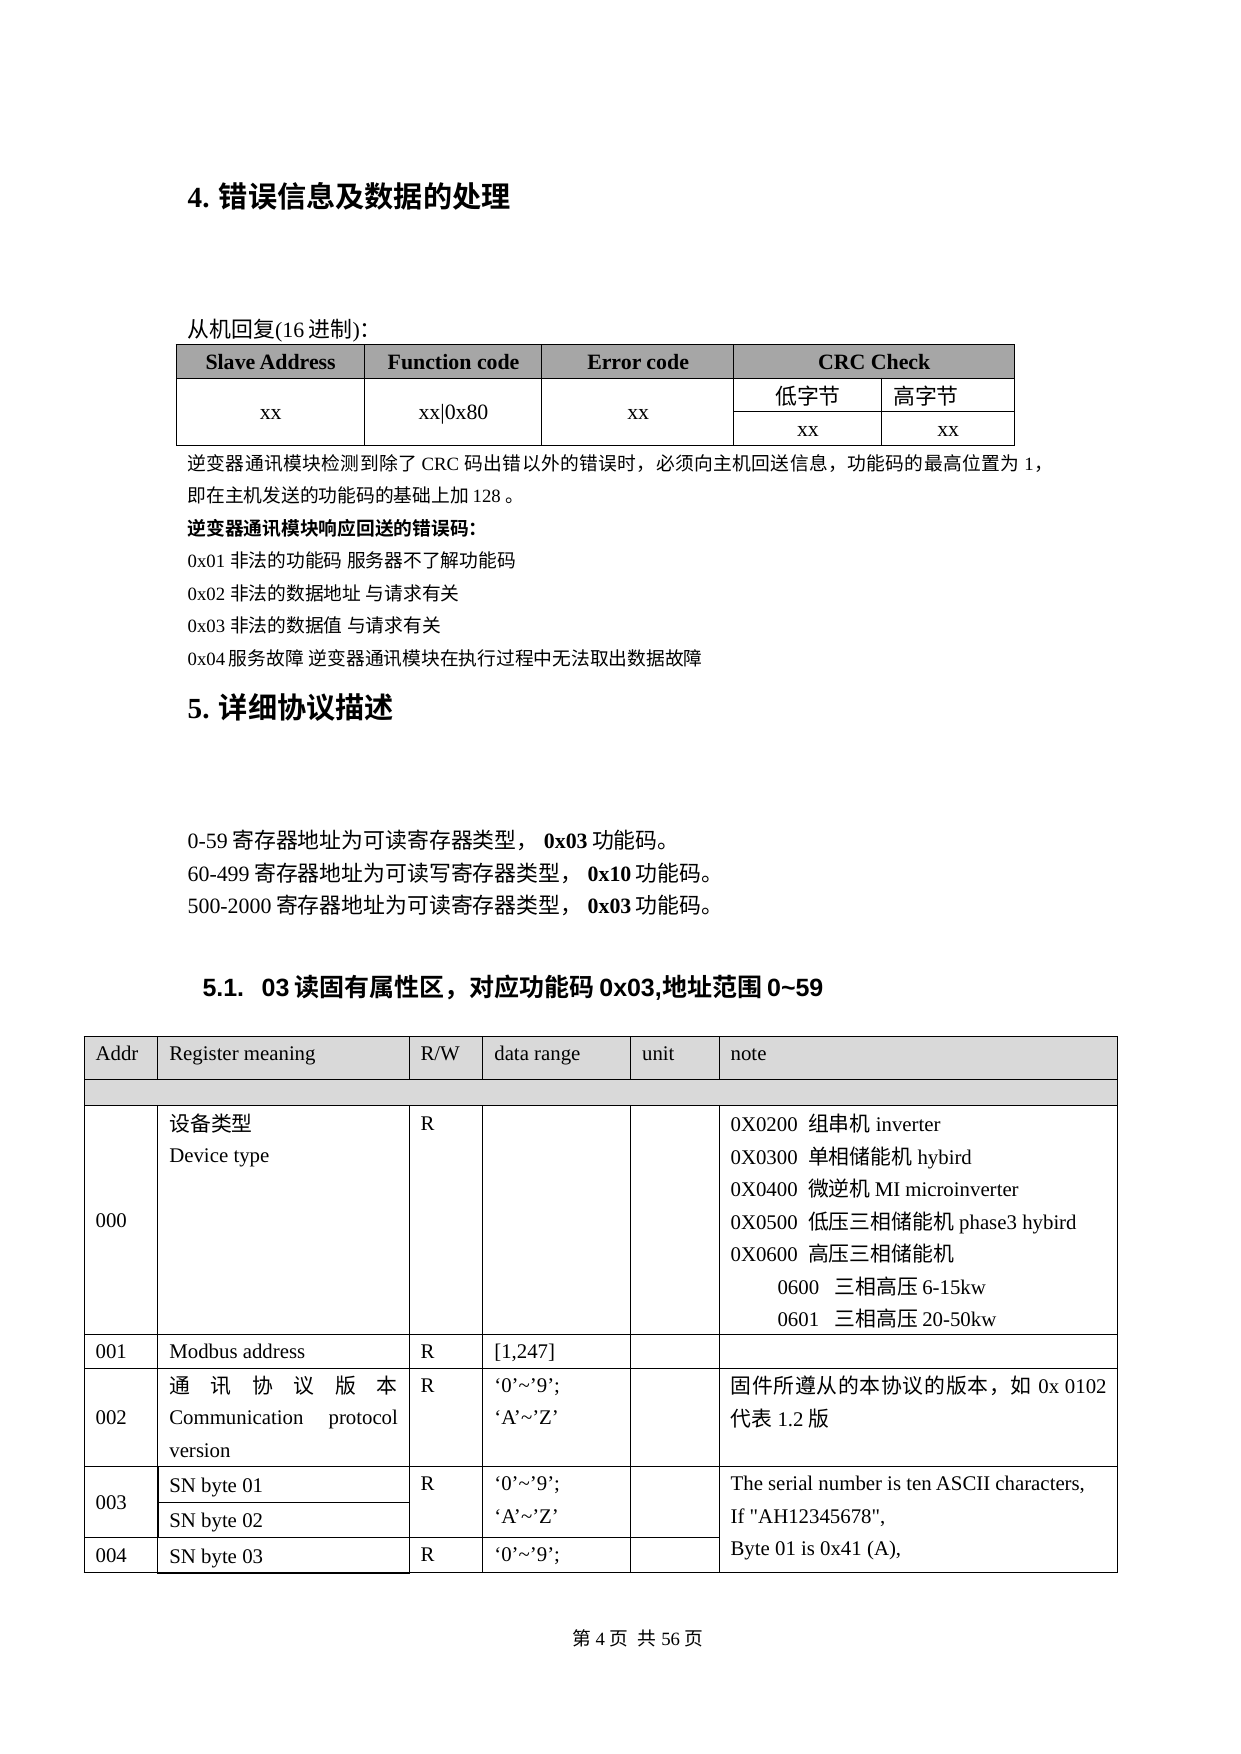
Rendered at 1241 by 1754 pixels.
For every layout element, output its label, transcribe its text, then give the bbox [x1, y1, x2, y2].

table_cell [631, 1106, 719, 1334]
table_cell 高字节 [882, 379, 1014, 411]
table_header R/W [410, 1037, 482, 1079]
table_header note [720, 1037, 1117, 1079]
table_cell 002 [85, 1369, 157, 1466]
table_cell 0X0200 组串机 inverter 0X0300 单相储能机 hybird 0X0400 微逆机MI microinverter 0X0500 低压三相储能机 phase3 hybird 0X0600 高压三相储能机 0600 三相高压6-15kw 0601 三相高压20-50kw [720, 1106, 1117, 1334]
table_cell xx [542, 379, 733, 445]
table_header Function code [365, 345, 541, 378]
table_cell xx [734, 412, 881, 445]
text 从机回复(16进制)： [187, 312, 1053, 344]
table_cell xx [177, 379, 364, 445]
table_header data range [483, 1037, 630, 1079]
table_cell 设备类型 Device type [158, 1106, 409, 1334]
text 逆变器通讯模块检测到除了CRC 码出错以外的错误时，必须向主机回送信息，功能码的最高位置为1，即在主机发送的功能码的基础上加128 。 [187, 446, 1053, 511]
table_cell [631, 1335, 719, 1367]
text 60-499寄存器地址为可读写寄存器类型， 0x10功能码。 [187, 855, 1053, 888]
table_cell 001 [85, 1335, 157, 1367]
table_cell 通讯协议版本Communication protocol version [158, 1369, 409, 1466]
table_cell [720, 1335, 1117, 1367]
table_cell xx [882, 412, 1014, 445]
table_cell The serial number is ten ASCII characters, If "AH12345678", Byte 01 is 0x41 (A), The 02nd byte is 0x48 (H), …… The 09th byte is 0x37 (7), The tenth byte is 0x38 (8). [720, 1467, 1117, 1572]
table_cell [85, 1080, 1117, 1105]
table_cell [1,247] [483, 1335, 630, 1367]
table_header CRC Check [734, 345, 1014, 378]
table_cell 000 [85, 1106, 157, 1334]
subtitle 03读固有属性区，对应功能码0x03,地址范围0~59 [202, 953, 1053, 1018]
table_cell xx|0x80 [365, 379, 541, 445]
table_header Error code [542, 345, 733, 378]
text 500-2000寄存器地址为可读寄存器类型， 0x03功能码。 [187, 888, 1053, 920]
text 0x03 非法的数据值 与请求有关 [187, 608, 1053, 641]
table_cell SN byte 02 [159, 1503, 409, 1537]
table_cell R [410, 1335, 482, 1367]
subtitle 错误信息及数据的处理 [187, 162, 1053, 227]
table_cell SN byte 01 [159, 1467, 409, 1501]
table_cell [631, 1538, 719, 1572]
subtitle 详细协议描述 [187, 673, 1053, 738]
table_header Addr [85, 1037, 157, 1079]
text 0x01 非法的功能码 服务器不了解功能码 [187, 543, 1053, 576]
table_cell R [410, 1467, 482, 1537]
table_cell [483, 1106, 630, 1334]
table_cell Modbus address [158, 1335, 409, 1367]
table_cell 固件所遵从的本协议的版本，如 0x 0102 代表 1.2 版 [720, 1369, 1117, 1466]
table_cell 003 [85, 1467, 157, 1537]
table_header Register meaning [158, 1037, 409, 1079]
table_cell [631, 1467, 719, 1537]
table_cell 004 [85, 1538, 157, 1572]
table_cell R [410, 1538, 482, 1572]
table_cell R [410, 1106, 482, 1334]
text 逆变器通讯模块响应回送的错误码： [187, 511, 1053, 543]
table_cell ‘0’~’9’; ‘A’~’Z’ [483, 1467, 630, 1537]
text 0x04服务故障 逆变器通讯模块在执行过程中无法取出数据故障 [187, 641, 1053, 673]
table_cell [631, 1369, 719, 1466]
table_cell ‘0’~’9’; [483, 1538, 630, 1572]
table_cell R [410, 1369, 482, 1466]
table_header Slave Address [177, 345, 364, 378]
table_header unit [631, 1037, 719, 1079]
table_cell 低字节 [734, 379, 881, 411]
text 0x02 非法的数据地址 与请求有关 [187, 576, 1053, 608]
text 0-59寄存器地址为可读寄存器类型， 0x03功能码。 [187, 823, 1053, 855]
table_cell SN byte 03 [158, 1538, 409, 1572]
table_cell ‘0’~’9’; ‘A’~’Z’ [483, 1369, 630, 1466]
